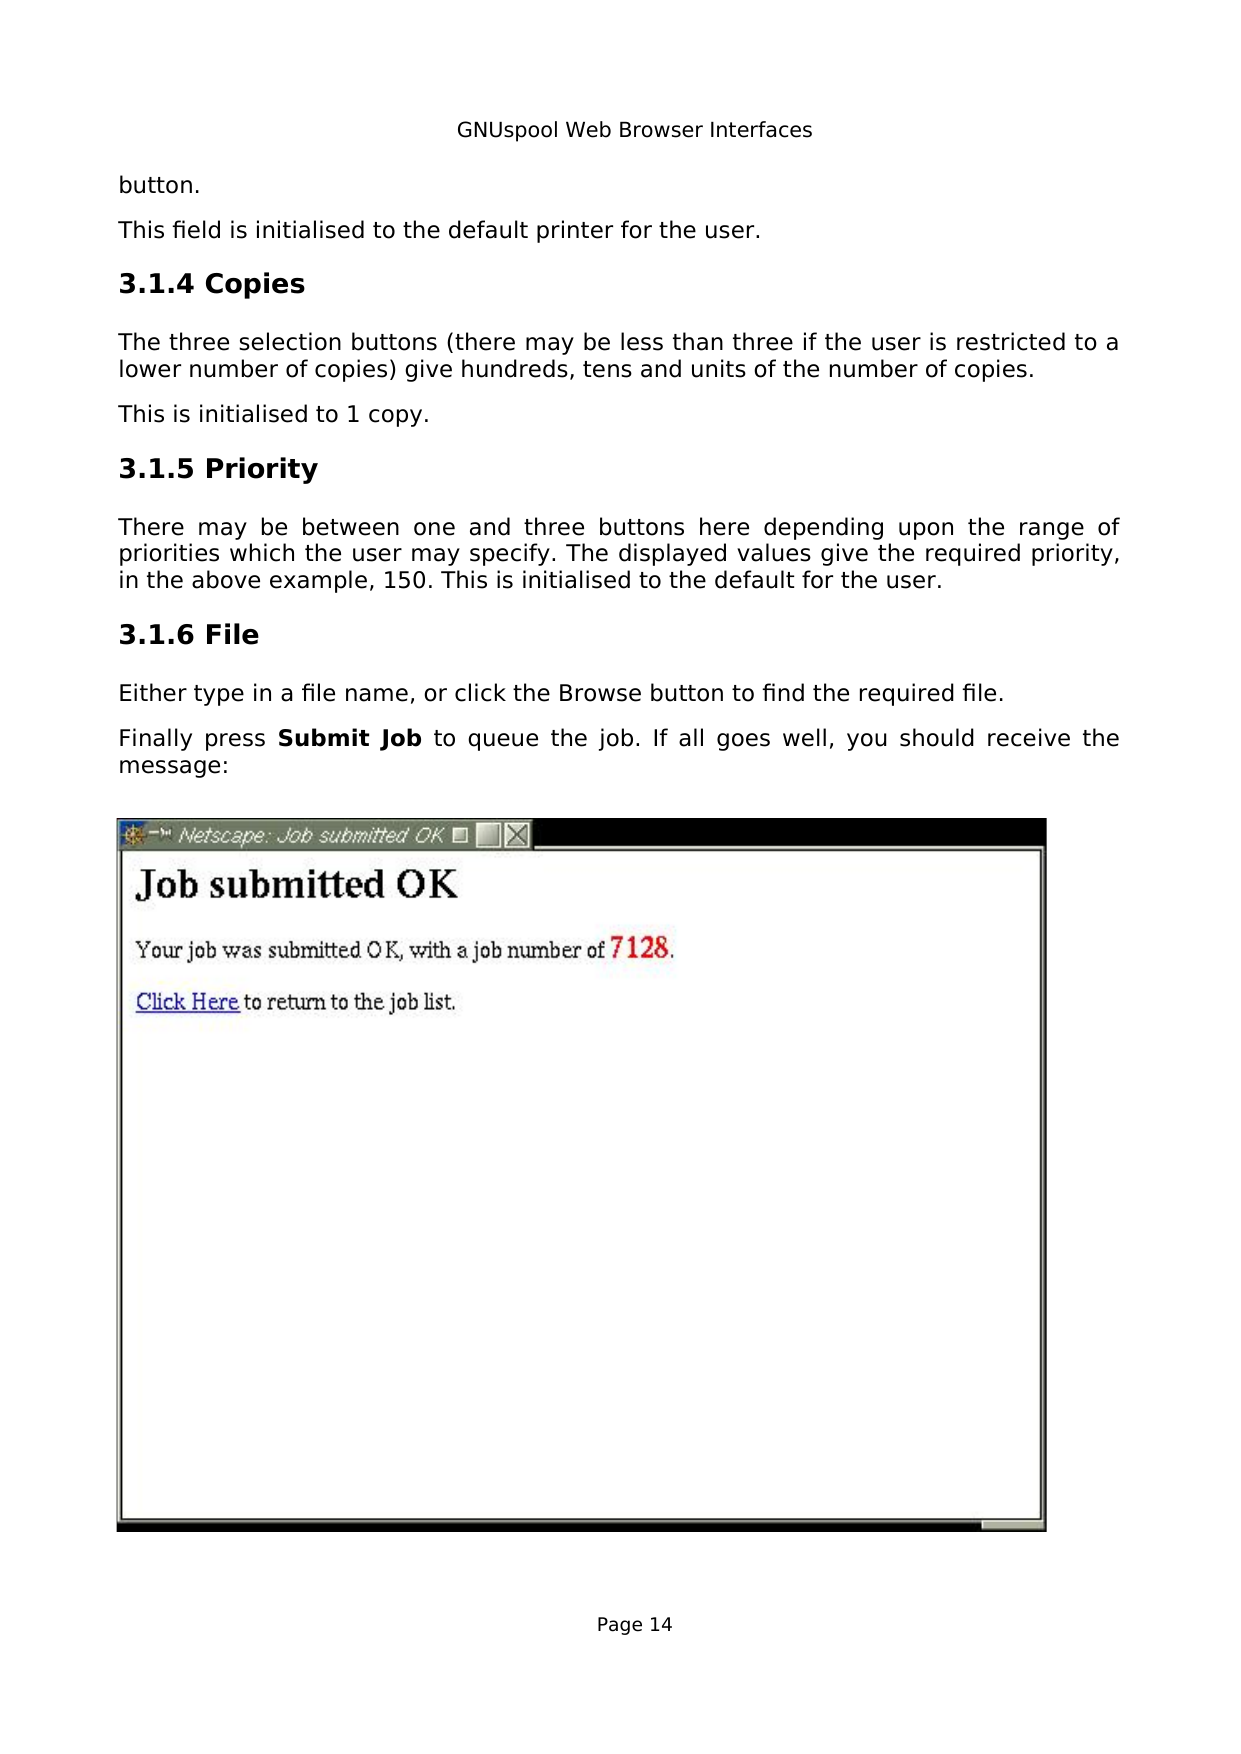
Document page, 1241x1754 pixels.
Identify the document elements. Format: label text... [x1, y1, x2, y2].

subtitle Copies [118, 269, 1122, 300]
text Finally press Submit Job to queue the job. If all goes well, you should receive the message: [118, 725, 1122, 778]
subtitle File [118, 619, 1122, 650]
picture [116, 818, 1047, 1532]
text This is initialised to 1 copy. [118, 401, 1122, 428]
text The three selection buttons (there may be less than three if the user is restricted to a lower number of copies) give hundreds, tens and units of the number of copies. [118, 329, 1122, 383]
text This field is initialised to the default printer for the user. [118, 217, 1122, 244]
text Either type in a file name, or click the Browse button to find the required file. [118, 680, 1122, 707]
text There may be between one and three buttons here depending upon the range of priorities which the user may specify. The displayed values give the required priority, in the above example, 150. This is initialised to the default for the user. [118, 514, 1122, 594]
text button. [118, 172, 1122, 199]
subtitle Priority [118, 453, 1122, 484]
